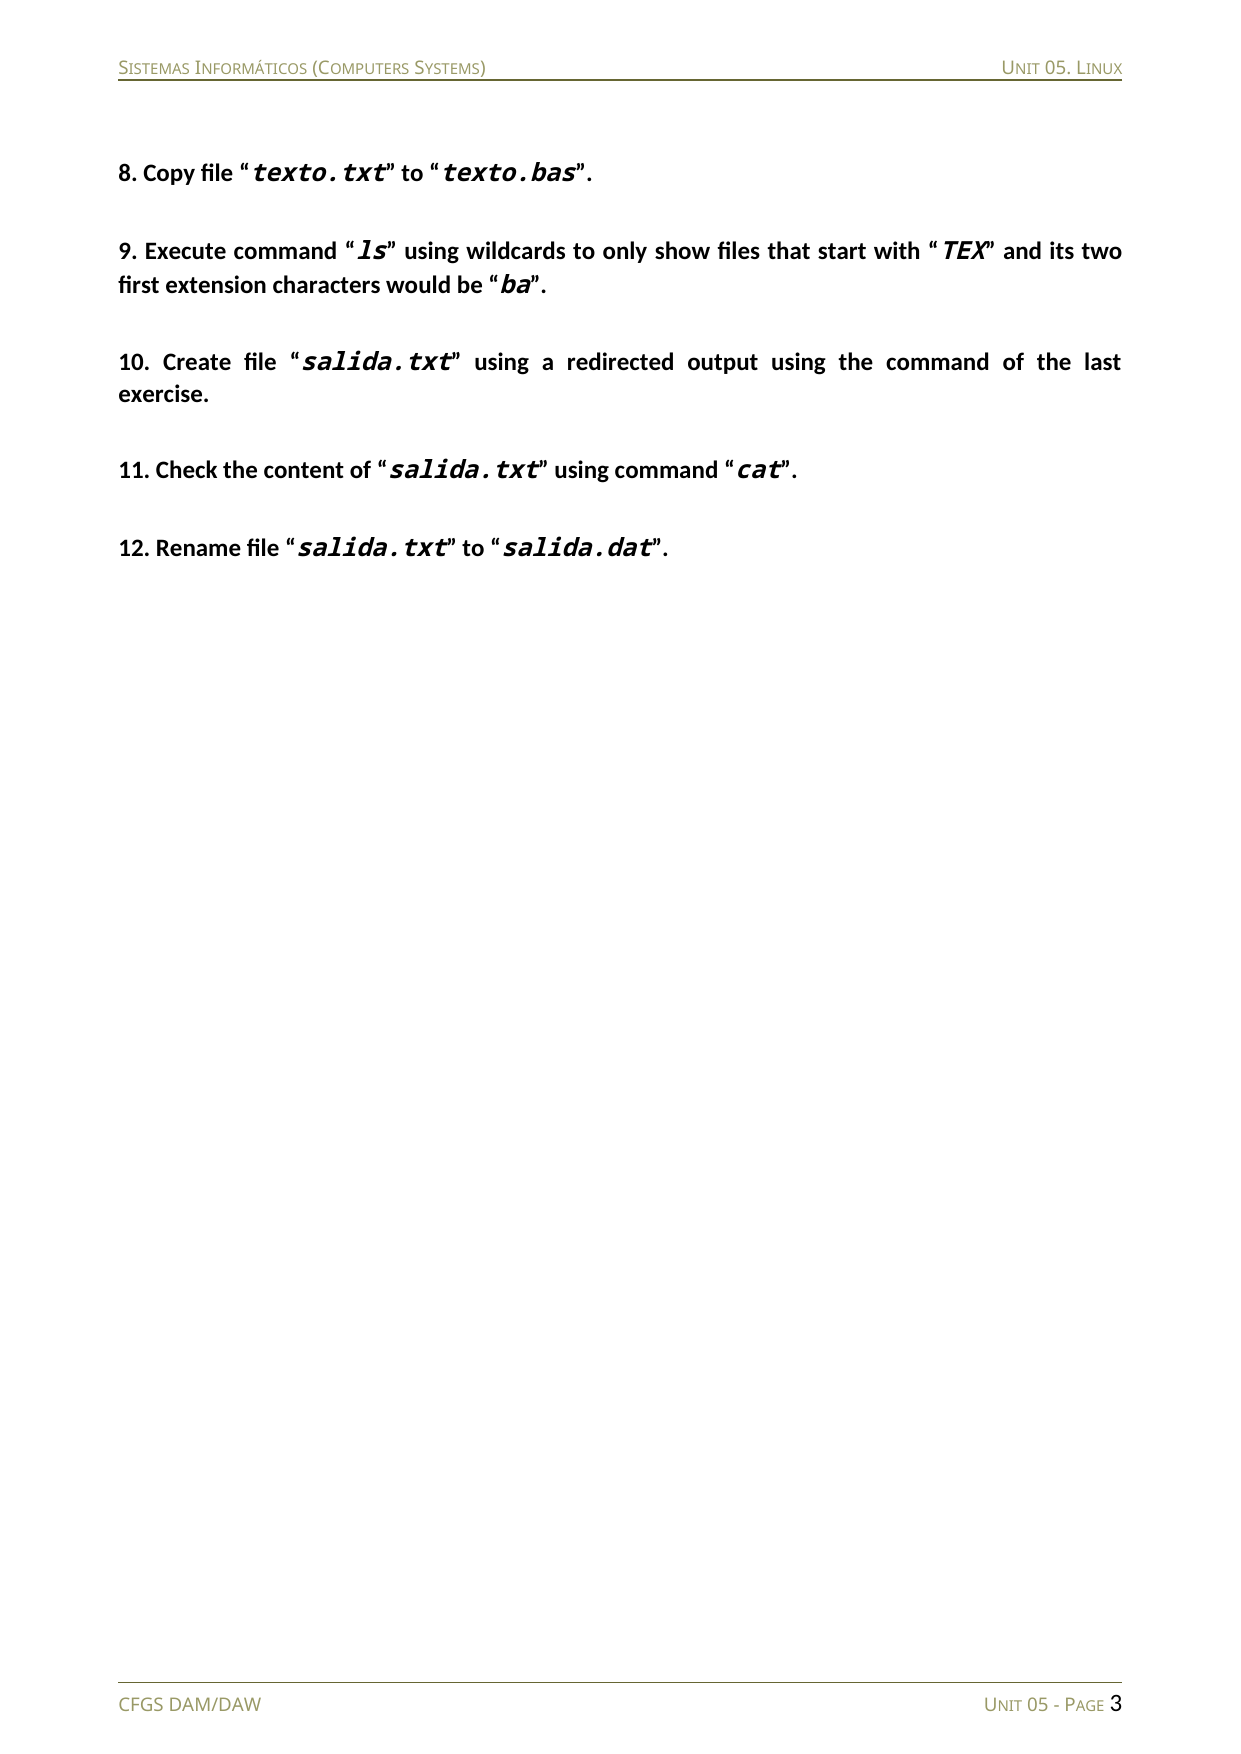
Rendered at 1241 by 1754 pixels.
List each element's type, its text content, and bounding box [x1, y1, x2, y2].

text 11. Check the content of “salida.txt” using command “cat”. [118, 452, 1122, 486]
text 8. Copy file “texto.txt” to “texto.bas”. [118, 155, 1122, 189]
text 10. Create file “salida.txt” using a redirected output using the command of the last exercise. [118, 344, 1122, 409]
text 9. Execute command “ls” using wildcards to only show files that start with “TEX” and its two first extension characters would be “ba”. [118, 232, 1122, 301]
text 12. Rename file “salida.txt” to “salida.dat”. [118, 529, 1122, 564]
